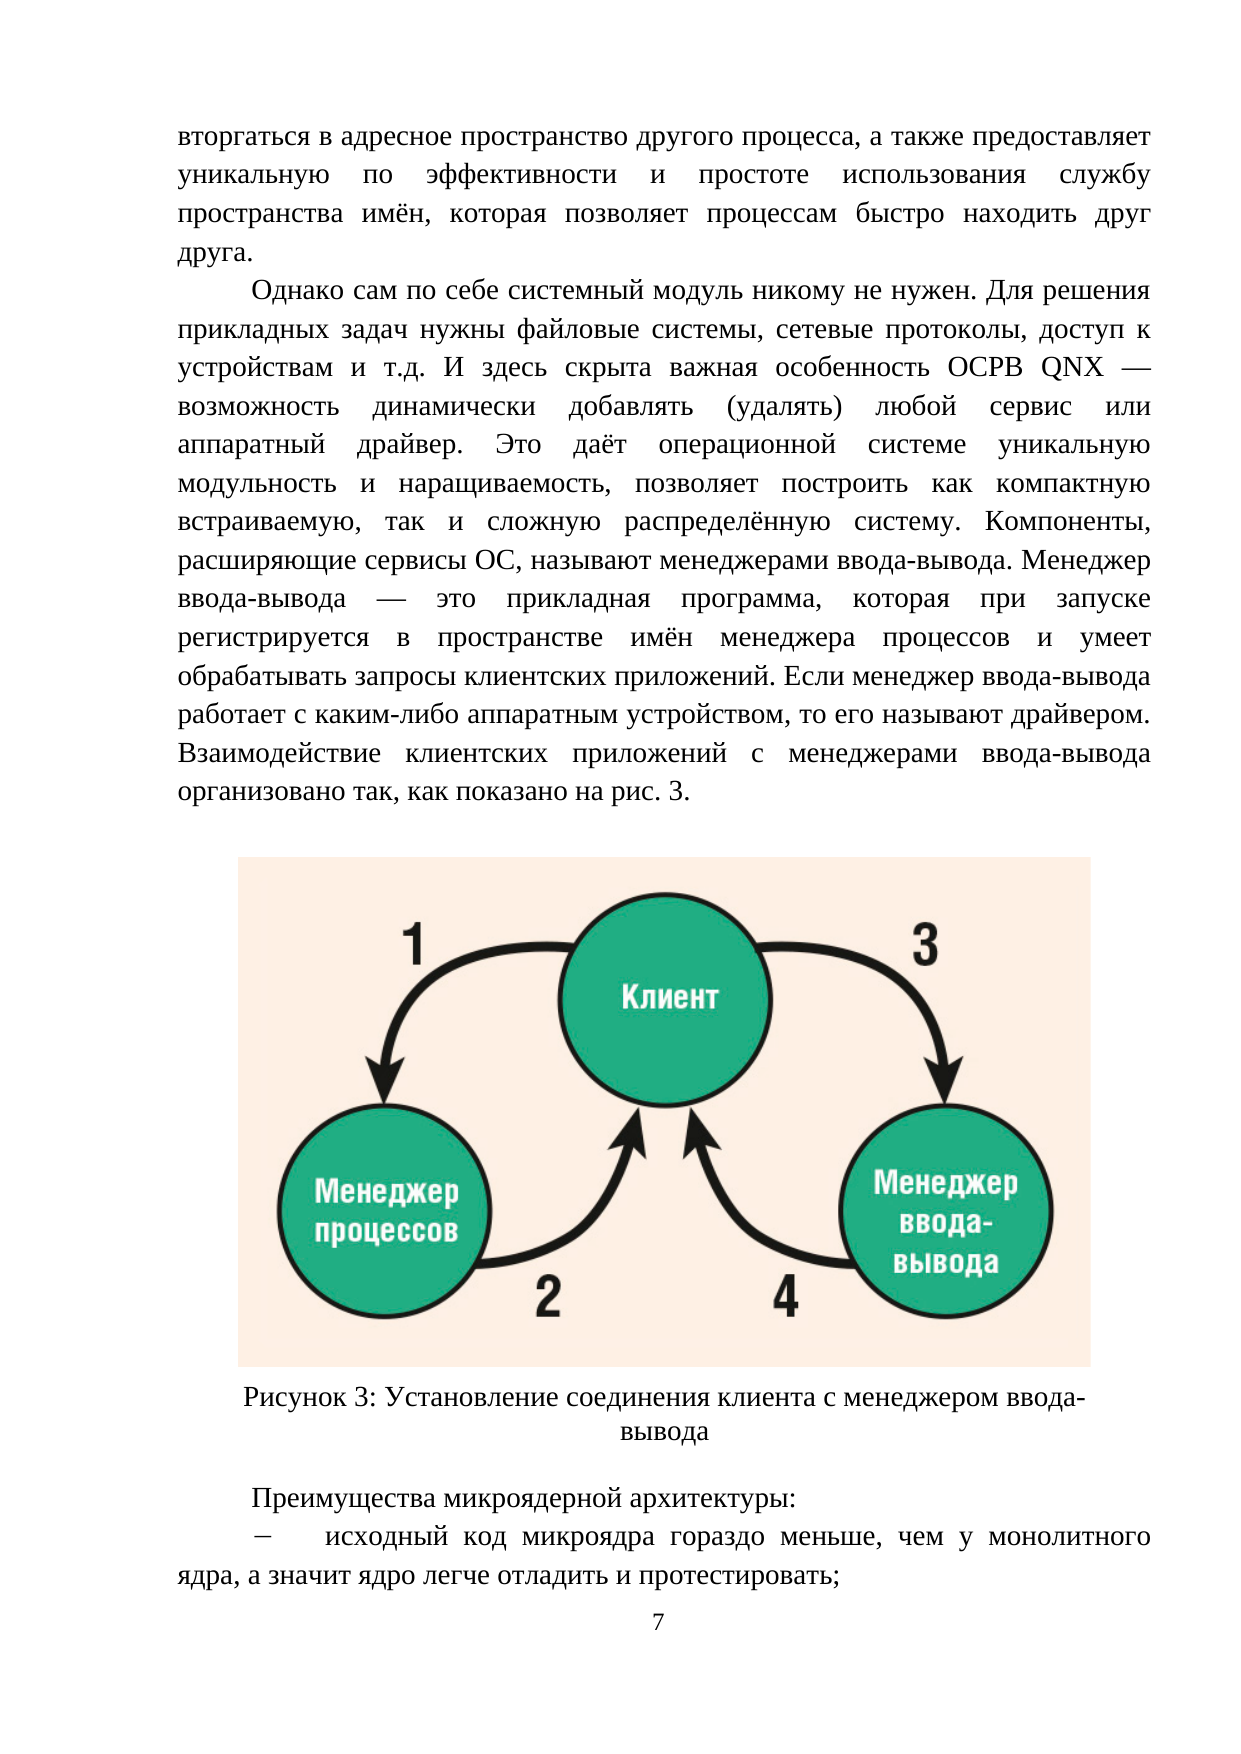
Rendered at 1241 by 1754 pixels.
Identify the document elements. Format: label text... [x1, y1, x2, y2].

text Рисунок 3: Установление соединения клиента с менеджером ввода-вывода [238, 1367, 1091, 1446]
picture [238, 857, 1091, 1367]
text Преимущества микроядерной архитектуры: [177, 1480, 1152, 1513]
text вторгаться в адресное пространство другого процесса, а также предоставляет уникальную по эффективности и простоте использования службу пространства имён, которая позволяет процессам быстро находить друг друга. [177, 118, 1152, 267]
list исходный код микроядра гораздо меньше, чем у монолитного ядра, а значит ядро легче отладить и протестировать; [177, 1518, 1152, 1591]
text Однако сам по себе системный модуль никому не нужен. Для решения прикладных задач нужны файловые системы, сетевые протоколы, доступ к устройствам и т.д. И здесь скрыта важная особенность ОСРВ QNX — возможность динамически добавлять (удалять) любой сервис или аппаратный драйвер. Это даёт операционной системе уникальную модульность и наращиваемость, позволяет построить как компактную встраиваемую, так и сложную распределённую систему. Компоненты, расширяющие сервисы ОС, называют менеджерами ввода-вывода. Менеджер ввода-вывода — это прикладная программа, которая при запуске регистрируется в пространстве имён менеджера процессов и умеет обрабатывать запросы клиентских приложений. Если менеджер ввода-вывода работает с каким-либо аппаратным устройством, то его называют драйвером. Взаимодействие клиентских приложений с менеджерами ввода-вывода организовано так, как показано на рис. 3. [177, 272, 1152, 807]
